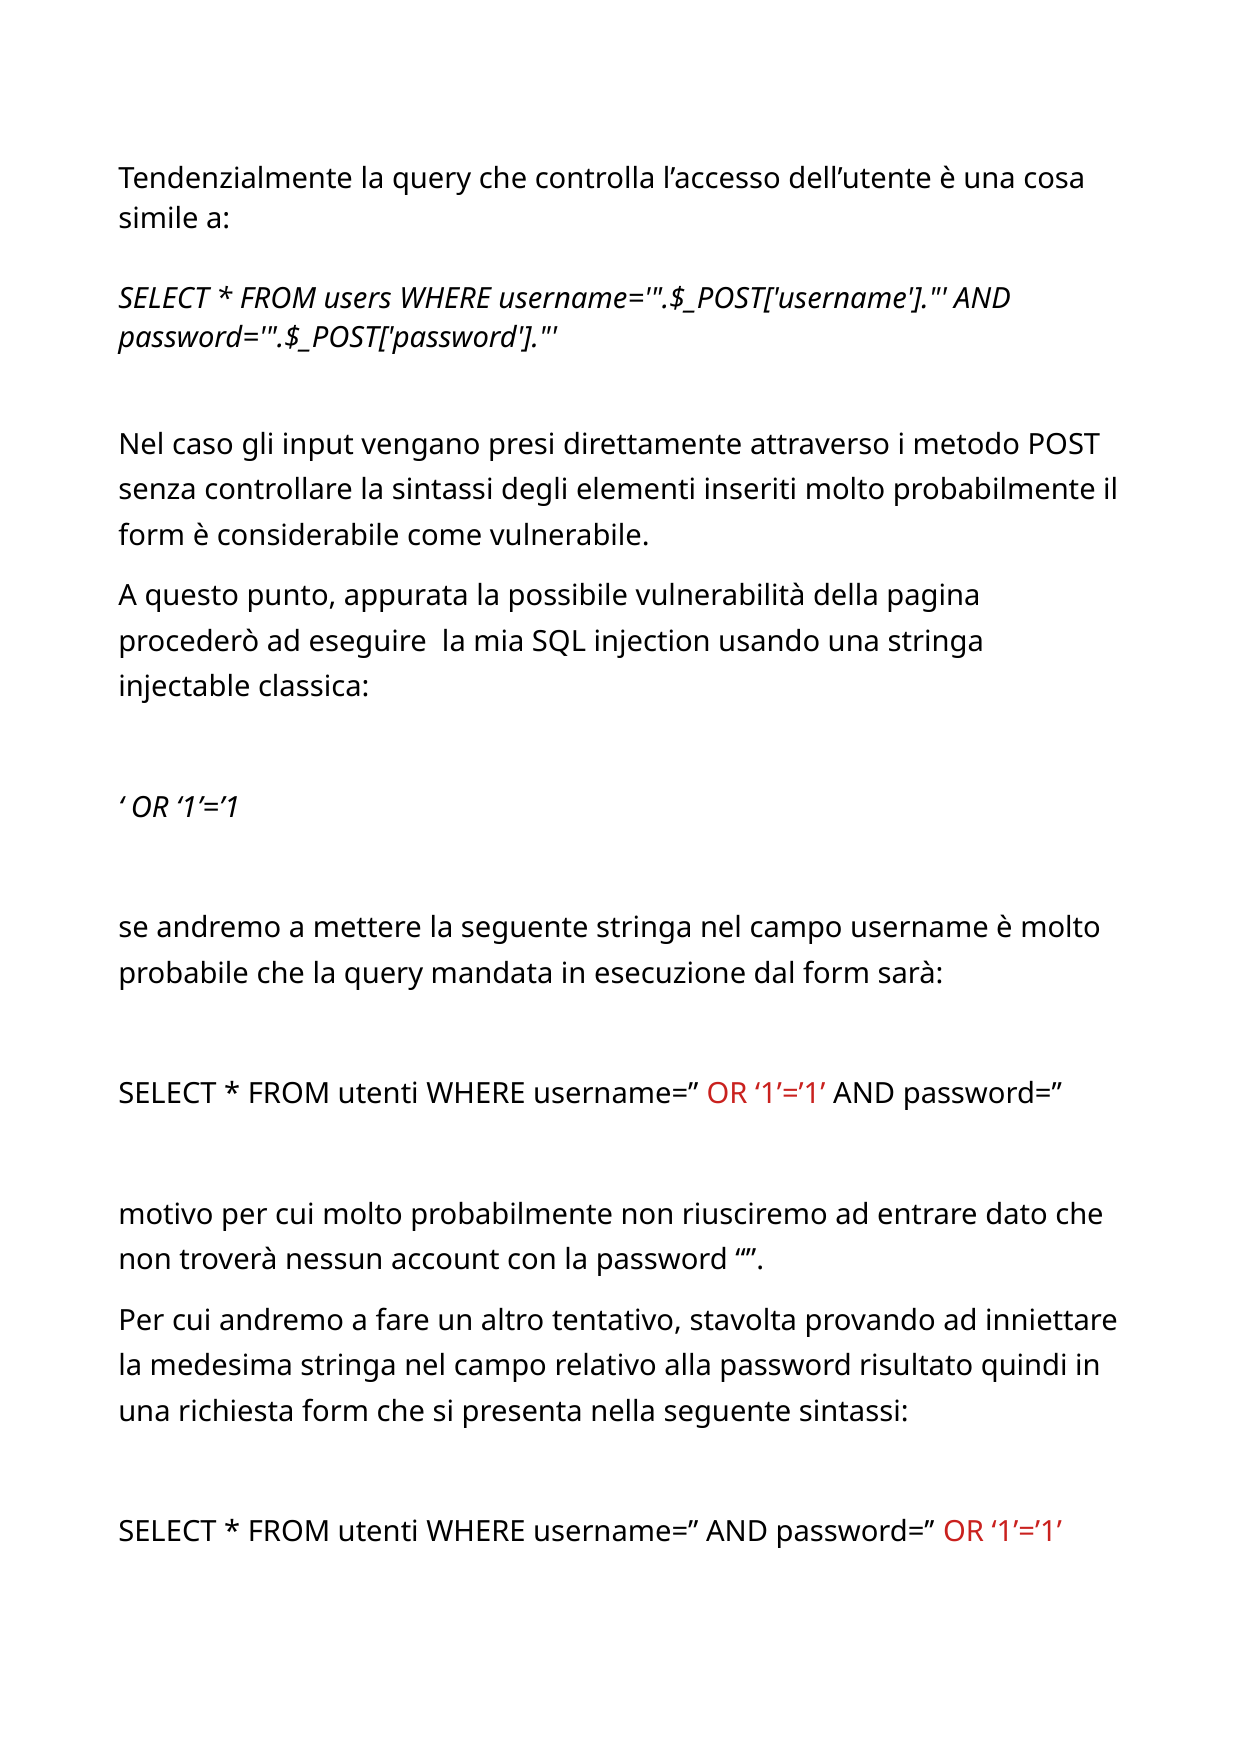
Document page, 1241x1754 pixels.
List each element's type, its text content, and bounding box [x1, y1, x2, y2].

text A questo punto, appurata la possibile vulnerabilità della pagina procederò ad eseguire la mia SQL injection usando una stringa injectable classica: [118, 574, 1122, 705]
text Per cui andremo a fare un altro tentativo, stavolta provando ad inniettare la medesima stringa nel campo relativo alla password risultato quindi in una richiesta form che si presenta nella seguente sintassi: [118, 1299, 1122, 1430]
text ‘ OR ‘1’=’1 [118, 786, 1122, 826]
text SELECT * FROM utenti WHERE username=’’ OR ‘1’=’1’ AND password=’’ [118, 1073, 1122, 1112]
text motivo per cui molto probabilmente non riusciremo ad entrare dato che non troverà nessun account con la password “”. [118, 1193, 1122, 1278]
text Nel caso gli input vengano presi direttamente attraverso i metodo POST senza controllare la sintassi degli elementi inseriti molto probabilmente il form è considerabile come vulnerabile. [118, 423, 1122, 554]
text SELECT * FROM utenti WHERE username=’’ AND password=’’ OR ‘1’=’1’ [118, 1511, 1122, 1550]
text Tendenzialmente la query che controlla l’accesso dell’utente è una cosa simile a: [118, 158, 1122, 237]
text se andremo a mettere la seguente stringa nel campo username è molto probabile che la query mandata in esecuzione dal form sarà: [118, 907, 1122, 992]
text SELECT * FROM users WHERE username='".$_POST['username']."' AND password='".$_POST['password']."' [118, 277, 1122, 356]
